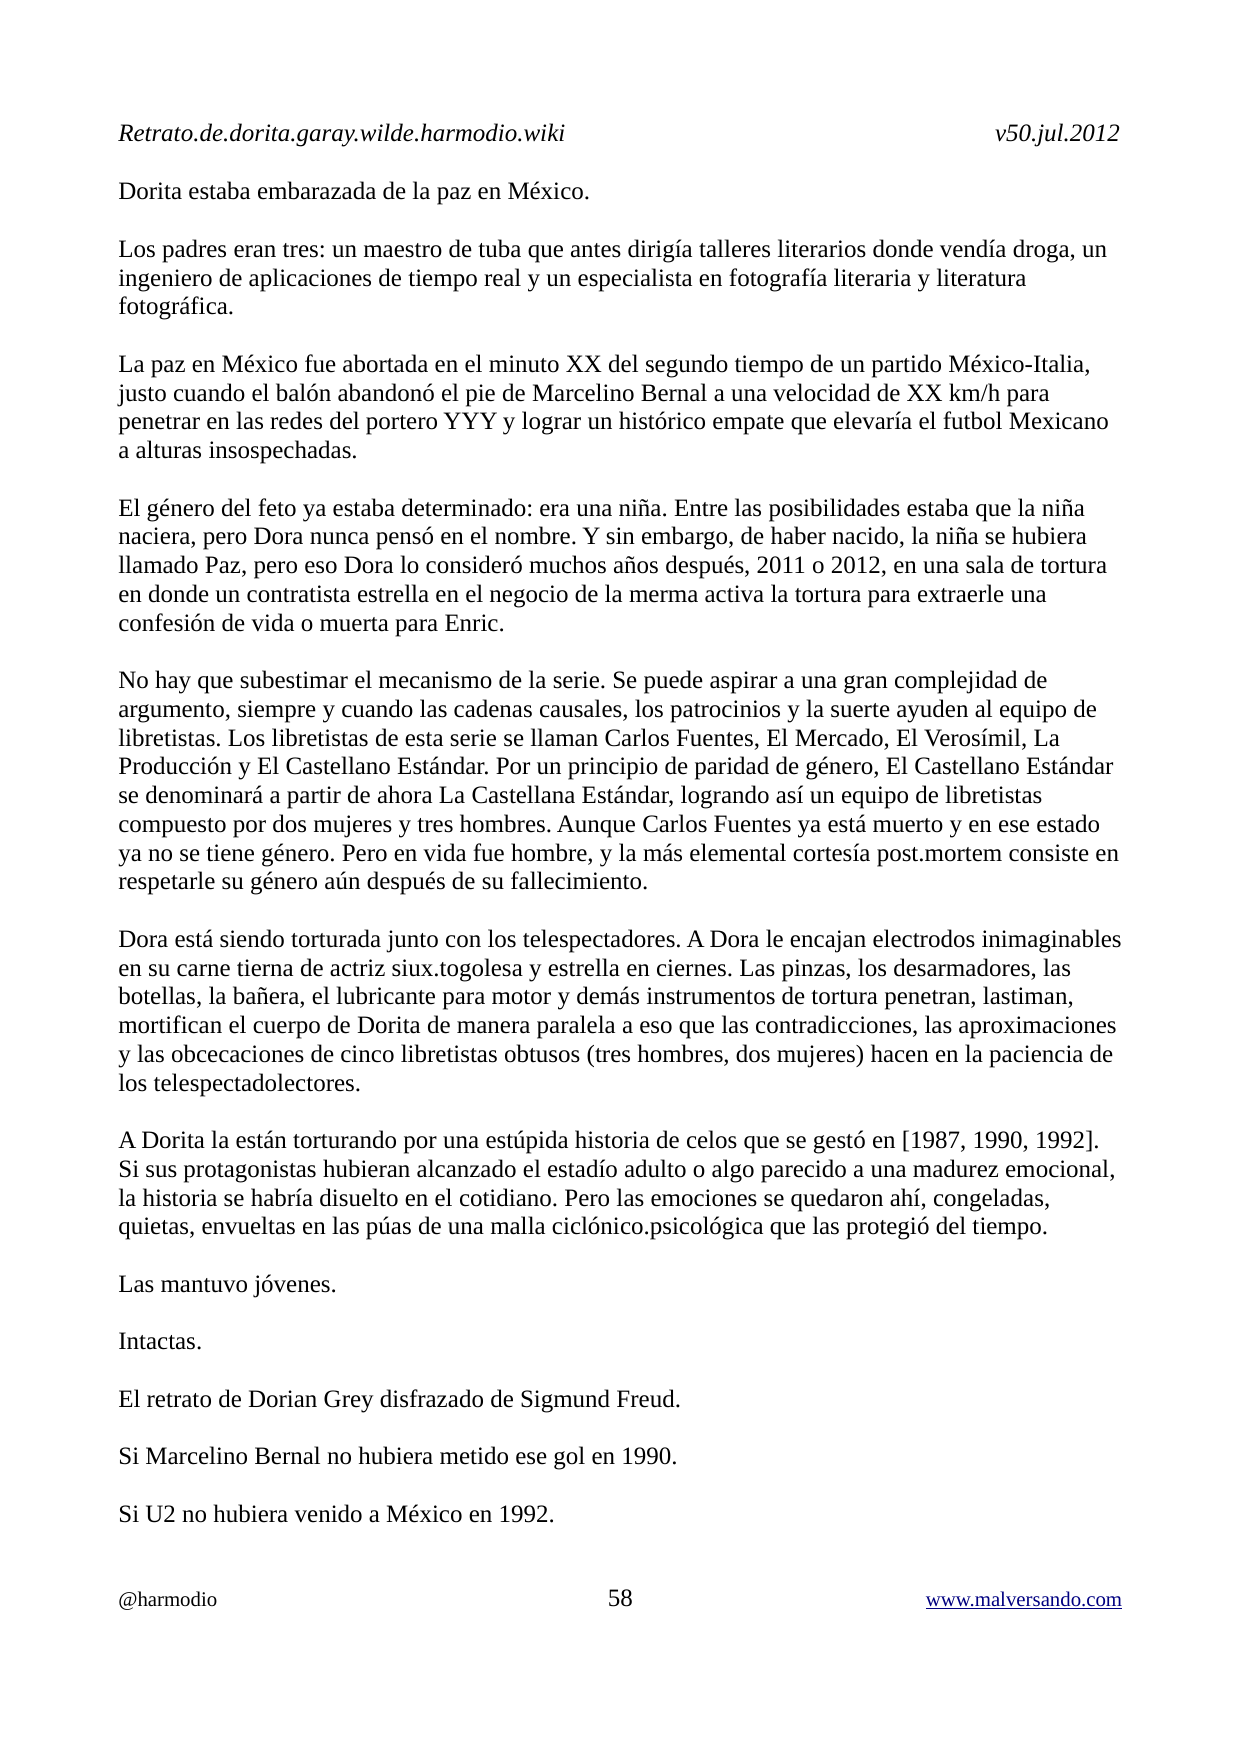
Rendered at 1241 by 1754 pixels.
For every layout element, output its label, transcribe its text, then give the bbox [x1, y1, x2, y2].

text Si U2 no hubiera venido a México en 1992. [118, 1499, 1122, 1528]
text A Dorita la están torturando por una estúpida historia de celos que se gestó en [1987, 1990, 1992]. Si sus protagonistas hubieran alcanzado el estadío adulto o algo parecido a una madurez emocional, la historia se habría disuelto en el cotidiano. Pero las emociones se quedaron ahí, congeladas, quietas, envueltas en las púas de una malla ciclónico.psicológica que las protegió del tiempo. [118, 1125, 1122, 1240]
text Si Marcelino Bernal no hubiera metido ese gol en 1990. [118, 1441, 1122, 1470]
text Las mantuvo jóvenes. [118, 1269, 1122, 1298]
text El retrato de Dorian Grey disfrazado de Sigmund Freud. [118, 1384, 1122, 1413]
text No hay que subestimar el mecanismo de la serie. Se puede aspirar a una gran complejidad de argumento, siempre y cuando las cadenas causales, los patrocinios y la suerte ayuden al equipo de libretistas. Los libretistas de esta serie se llaman Carlos Fuentes, El Mercado, El Verosímil, La Producción y El Castellano Estándar. Por un principio de paridad de género, El Castellano Estándar se denominará a partir de ahora La Castellana Estándar, logrando así un equipo de libretistas compuesto por dos mujeres y tres hombres. Aunque Carlos Fuentes ya está muerto y en ese estado ya no se tiene género. Pero en vida fue hombre, y la más elemental cortesía post.mortem consiste en respetarle su género aún después de su fallecimiento. [118, 665, 1122, 895]
text La paz en México fue abortada en el minuto XX del segundo tiempo de un partido México-Italia, justo cuando el balón abandonó el pie de Marcelino Bernal a una velocidad de XX km/h para penetrar en las redes del portero YYY y lograr un histórico empate que elevaría el futbol Mexicano a alturas insospechadas. [118, 349, 1122, 464]
text Dora está siendo torturada junto con los telespectadores. A Dora le encajan electrodos inimaginables en su carne tierna de actriz siux.togolesa y estrella en ciernes. Las pinzas, los desarmadores, las botellas, la bañera, el lubricante para motor y demás instrumentos de tortura penetran, lastiman, mortifican el cuerpo de Dorita de manera paralela a eso que las contradicciones, las aproximaciones y las obcecaciones de cinco libretistas obtusos (tres hombres, dos mujeres) hacen en la paciencia de los telespectadolectores. [118, 924, 1122, 1096]
text Los padres eran tres: un maestro de tuba que antes dirigía talleres literarios donde vendía droga, un ingeniero de aplicaciones de tiempo real y un especialista en fotografía literaria y literatura fotográfica. [118, 234, 1122, 320]
text El género del feto ya estaba determinado: era una niña. Entre las posibilidades estaba que la niña naciera, pero Dora nunca pensó en el nombre. Y sin embargo, de haber nacido, la niña se hubiera llamado Paz, pero eso Dora lo consideró muchos años después, 2011 o 2012, en una sala de tortura en donde un contratista estrella en el negocio de la merma activa la tortura para extraerle una confesión de vida o muerta para Enric. [118, 493, 1122, 636]
text Dorita estaba embarazada de la paz en México. [118, 176, 1122, 205]
text Intactas. [118, 1326, 1122, 1355]
